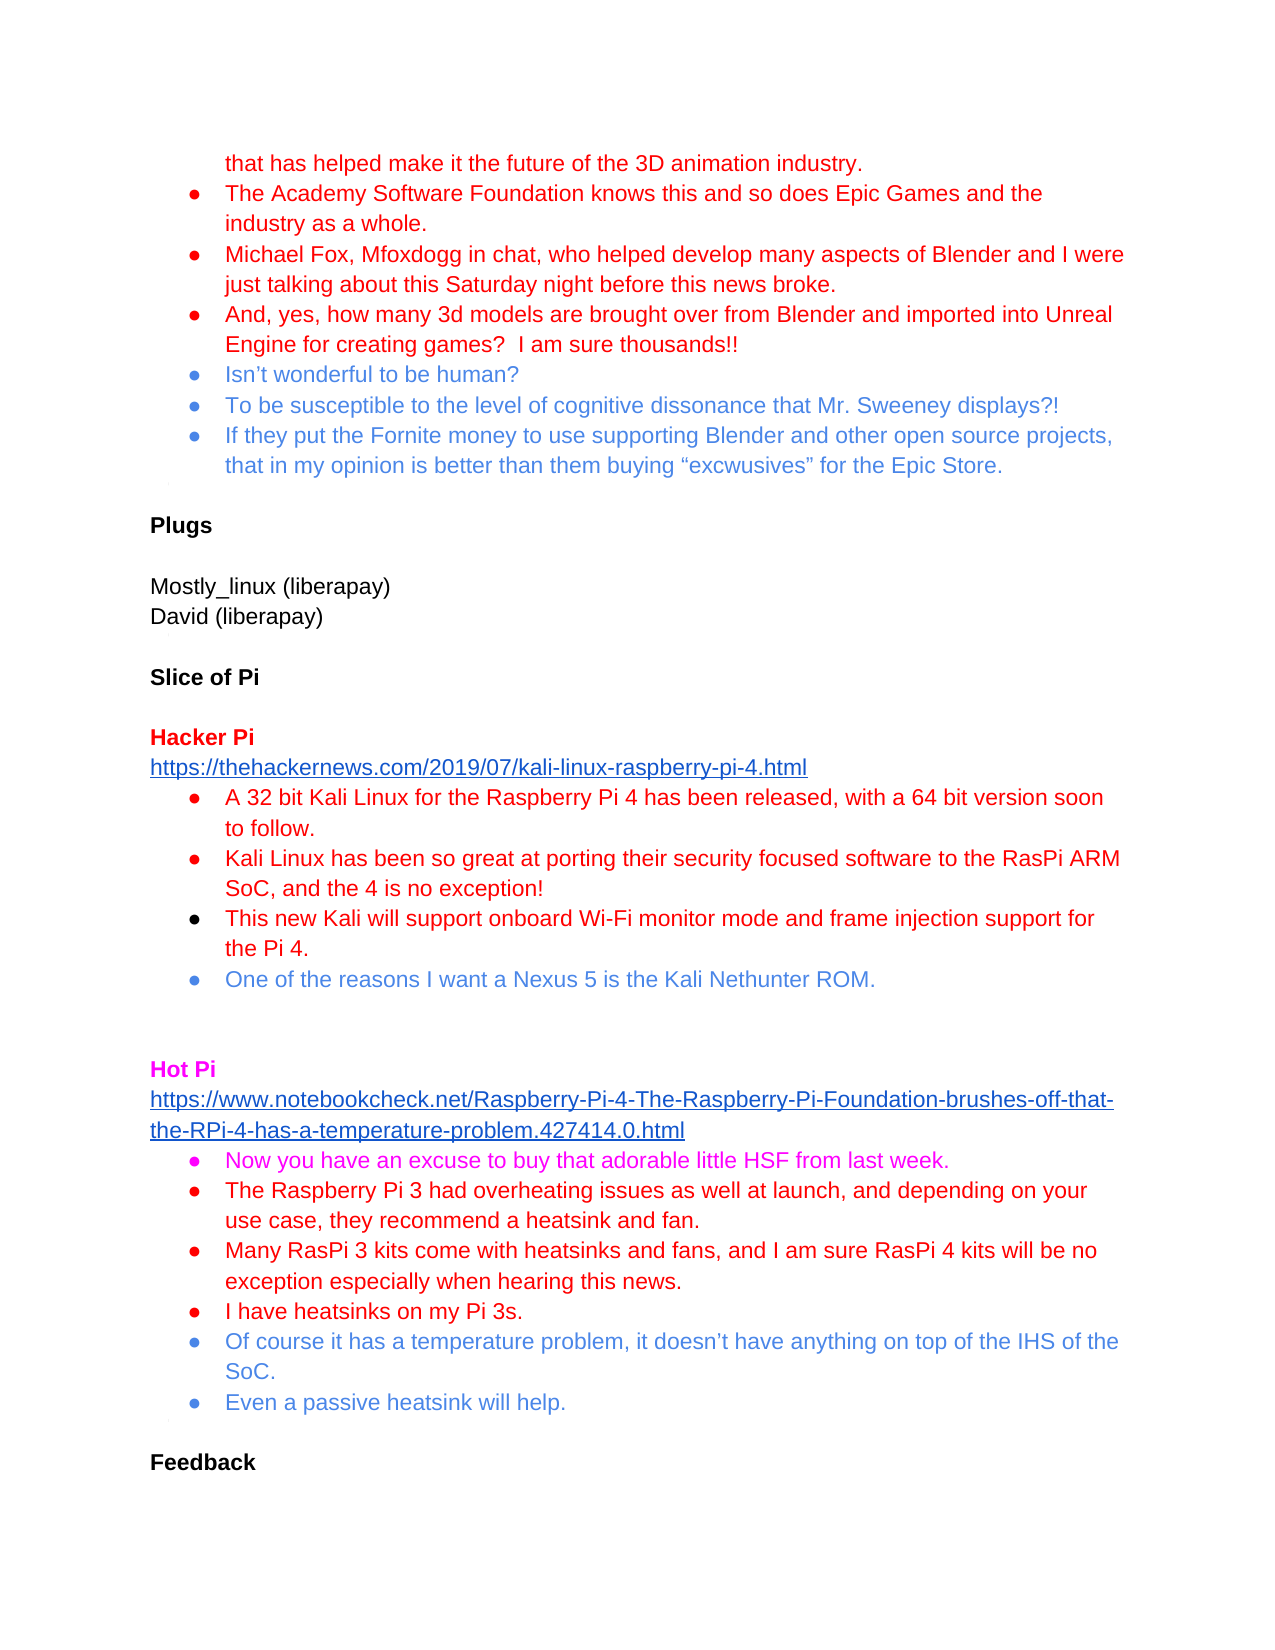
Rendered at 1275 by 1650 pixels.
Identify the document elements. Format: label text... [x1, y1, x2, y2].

list Isn’t wonderful to be human? [187, 361, 1125, 388]
text Feedback [150, 1449, 1125, 1475]
list Michael Fox, Mfoxdogg in chat, who helped develop many aspects of Blender and I were just talking about this Saturday night before this news broke. [187, 241, 1125, 297]
text Slice of Pi [150, 663, 1125, 690]
list I have heatsinks on my Pi 3s. [187, 1298, 1125, 1324]
list If they put the Fornite money to use supporting Blender and other open source projects, that in my opinion is better than them buying “excwusives” for the Epic Store. [187, 422, 1125, 478]
list Many RasPi 3 kits come with heatsinks and fans, and I am sure RasPi 4 kits will be no exception especially when hearing this news. [187, 1237, 1125, 1294]
text https://www.notebookcheck.net/Raspberry-Pi-4-The-Raspberry-Pi-Foundation-brushes-off-that-the-RPi-4-has-a-temperature-problem.427414.0.html [150, 1086, 1125, 1143]
list Of course it has a temperature problem, it doesn’t have anything on top of the IHS of the SoC. [187, 1328, 1125, 1385]
list The Academy Software Foundation knows this and so does Epic Games and the industry as a whole. [187, 180, 1125, 237]
list that has helped make it the future of the 3D animation industry. [187, 150, 1125, 176]
text Hot Pi [150, 1056, 1125, 1083]
list Kali Linux has been so great at porting their security focused software to the RasPi ARM SoC, and the 4 is no exception! [187, 845, 1125, 901]
list Even a passive heatsink will help. [187, 1388, 1125, 1415]
text Plugs [150, 512, 1125, 539]
text Hacker Pi [150, 724, 1125, 750]
list And, yes, how many 3d models are brought over from Blender and imported into Unreal Engine for creating games? I am sure thousands!! [187, 301, 1125, 358]
list To be susceptible to the level of cognitive dissonance that Mr. Sweeney displays?! [187, 392, 1125, 418]
list A 32 bit Kali Linux for the Raspberry Pi 4 has been released, with a 64 bit version soon to follow. [187, 784, 1125, 841]
list Now you have an excuse to buy that adorable little HSF from last week. [187, 1147, 1125, 1173]
list This new Kali will support onboard Wi-Fi monitor mode and frame injection support for the Pi 4. [187, 905, 1125, 962]
text https://thehackernews.com/2019/07/kali-linux-raspberry-pi-4.html [150, 754, 1125, 781]
list One of the reasons I want a Nexus 5 is the Kali Nethunter ROM. [187, 966, 1125, 992]
text Mostly_linux (liberapay) David (liberapay) [150, 573, 1125, 629]
list The Raspberry Pi 3 had overheating issues as well at launch, and depending on your use case, they recommend a heatsink and fan. [187, 1177, 1125, 1234]
